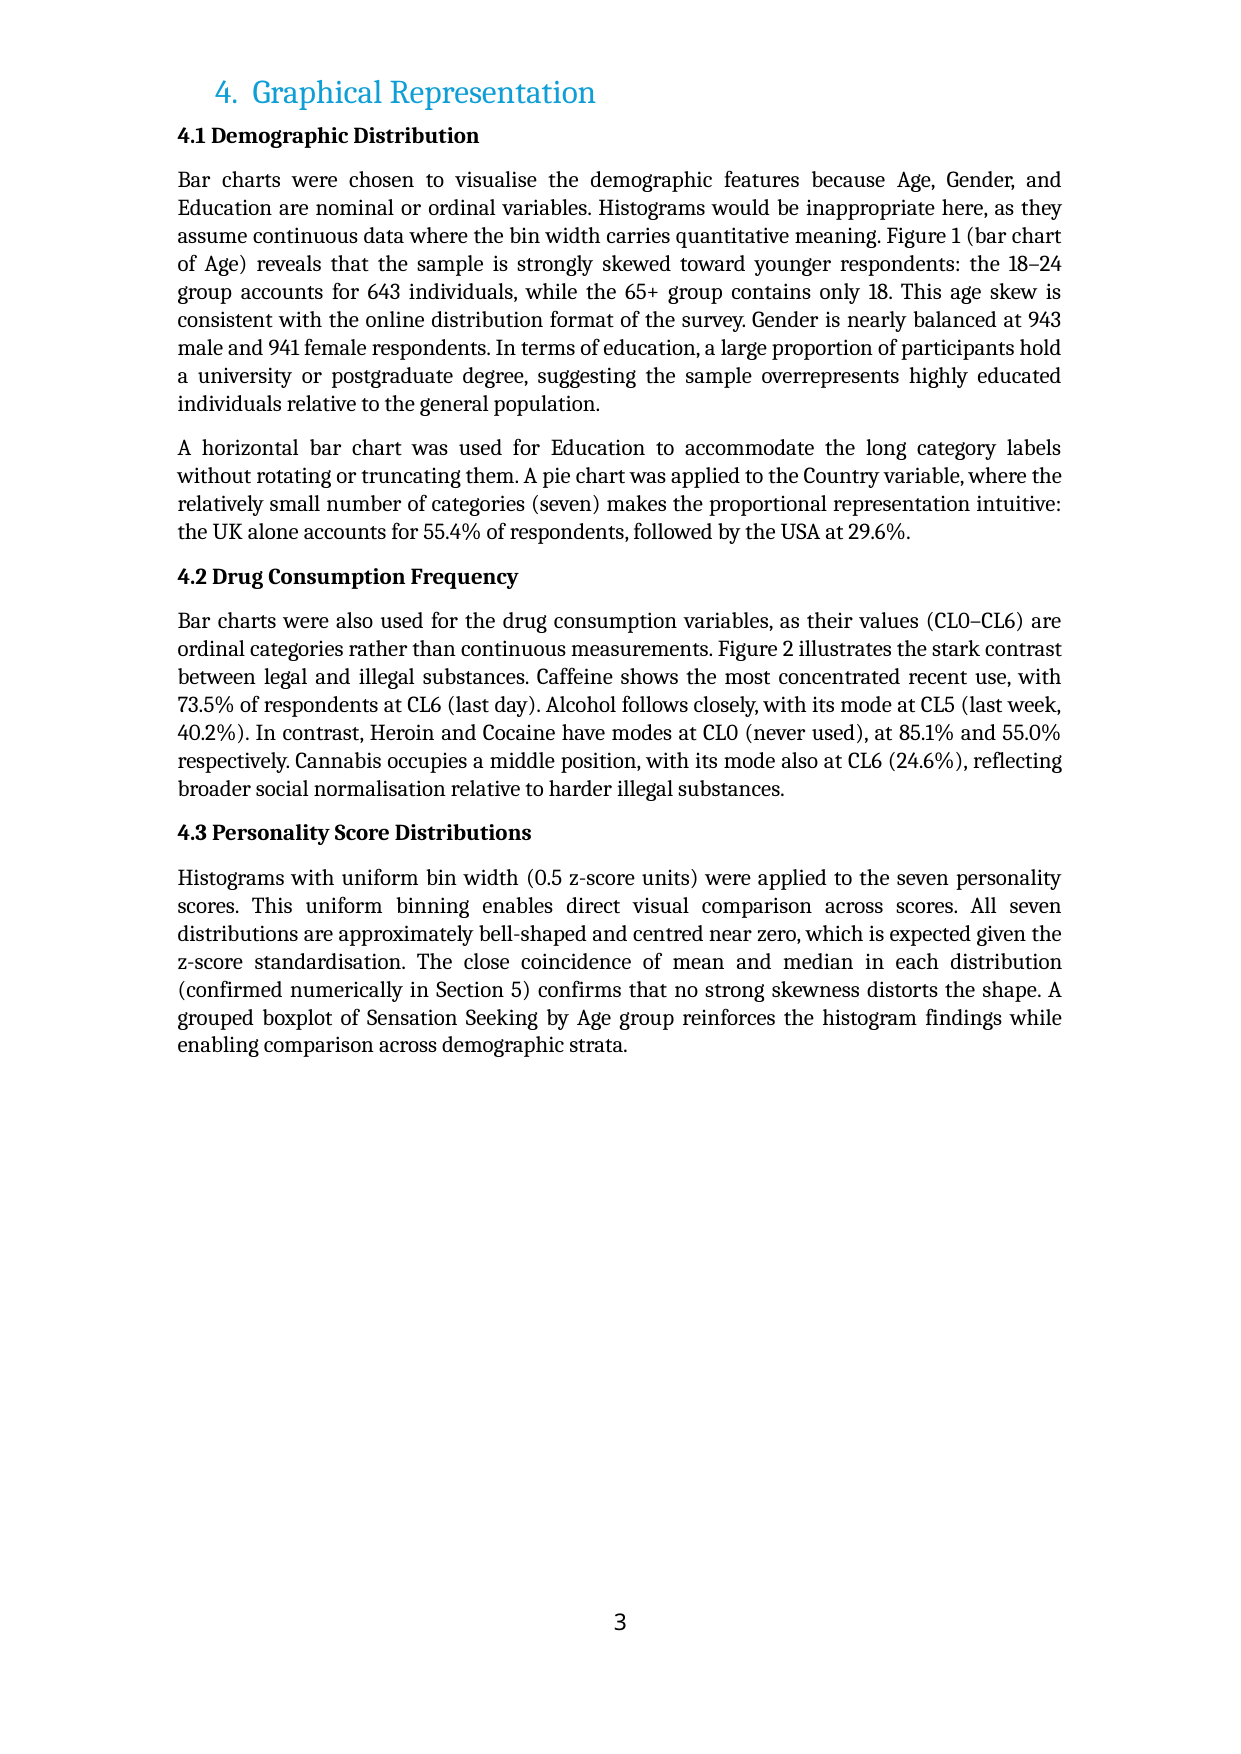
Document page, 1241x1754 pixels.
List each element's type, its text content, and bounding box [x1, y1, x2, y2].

text Bar charts were chosen to visualise the demographic features because Age, Gender, and Education are nominal or ordinal variables. Histograms would be inappropriate here, as they assume continuous data where the bin width carries quantitative meaning. Figure 1 (bar chart of Age) reveals that the sample is strongly skewed toward younger respondents: the 18–24 group accounts for 643 individuals, while the 65+ group contains only 18. This age skew is consistent with the online distribution format of the survey. Gender is nearly balanced at 943 male and 941 female respondents. In terms of education, a large proportion of participants hold a university or postgraduate degree, suggesting the sample overrepresents highly educated individuals relative to the general population. [177, 167, 1063, 417]
text 4.1 Demographic Distribution [177, 123, 1063, 149]
text Bar charts were also used for the drug consumption variables, as their values (CL0–CL6) are ordinal categories rather than continuous measurements. Figure 2 illustrates the stark contrast between legal and illegal substances. Caffeine shows the most concentrated recent use, with 73.5% of respondents at CL6 (last day). Alcohol follows closely, with its mode at CL5 (last week, 40.2%). In contrast, Heroin and Cocaine have modes at CL0 (never used), at 85.1% and 55.0% respectively. Cannabis occupies a middle position, with its mode also at CL6 (24.6%), reflecting broader social normalisation relative to harder illegal substances. [177, 608, 1063, 802]
text 4.2 Drug Consumption Frequency [177, 563, 1063, 590]
text Histograms with uniform bin width (0.5 z-score units) were applied to the seven personality scores. This uniform binning enables direct visual comparison across scores. All seven distributions are approximately bell-shaped and centred near zero, which is expected given the z-score standardisation. The close coincidence of mean and median in each distribution (confirmed numerically in Section 5) confirms that no strong skewness distorts the shape. A grouped boxplot of Sensation Seeking by Age group reinforces the histogram findings while enabling comparison across demographic strata. [177, 865, 1063, 1059]
text 4.3 Personality Score Distributions [177, 820, 1063, 847]
subtitle Graphical Representation [215, 74, 1063, 112]
text A horizontal bar chart was used for Education to accommodate the long category labels without rotating or truncating them. A pie chart was applied to the Country variable, where the relatively small number of categories (seven) makes the proportional representation intuitive: the UK alone accounts for 55.4% of respondents, followed by the USA at 29.6%. [177, 435, 1063, 545]
